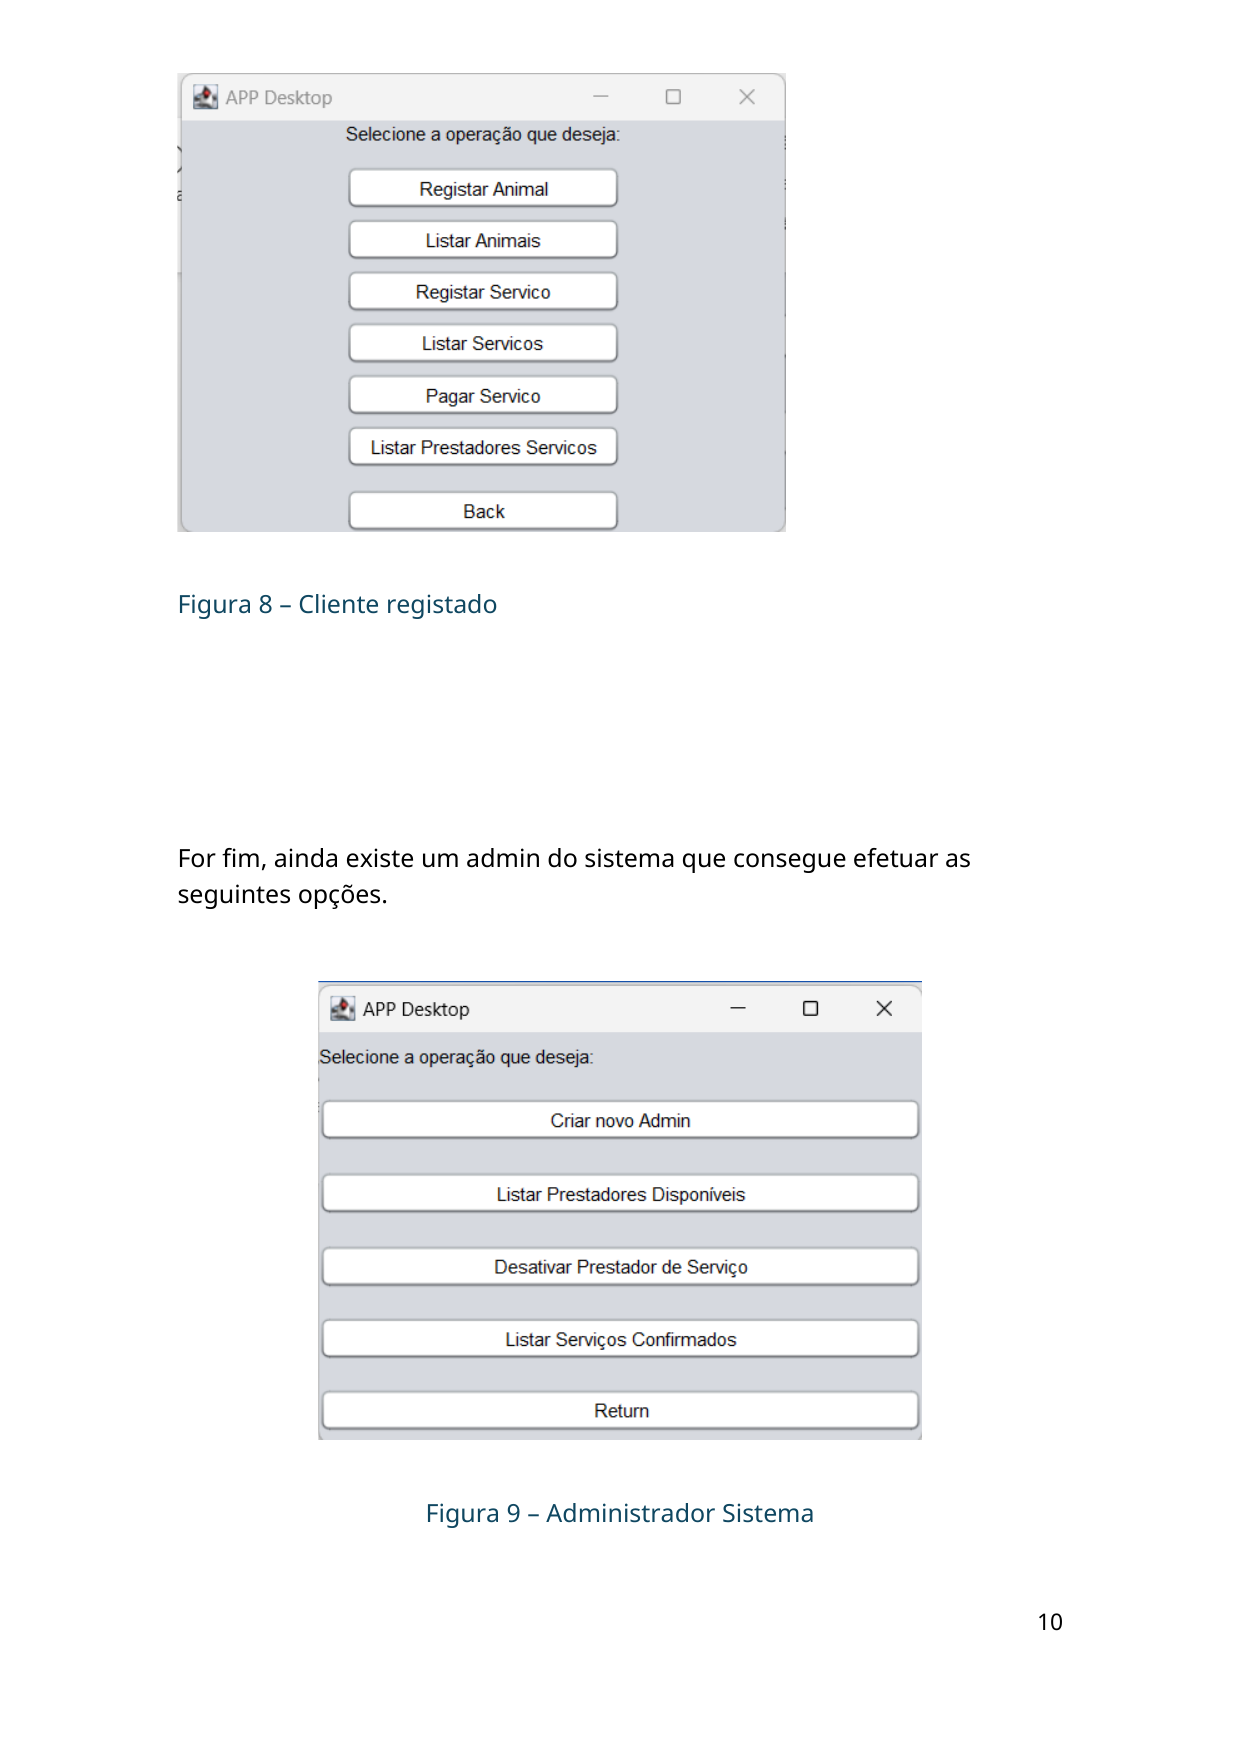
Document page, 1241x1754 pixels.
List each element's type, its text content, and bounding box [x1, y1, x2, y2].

text For fim, ainda existe um admin do sistema que consegue efetuar as seguintes opções. [177, 841, 1063, 911]
subtitle Figura 9 – Administrador Sistema [177, 1496, 1063, 1530]
subtitle Figura 8 – Cliente registado [177, 587, 1063, 621]
